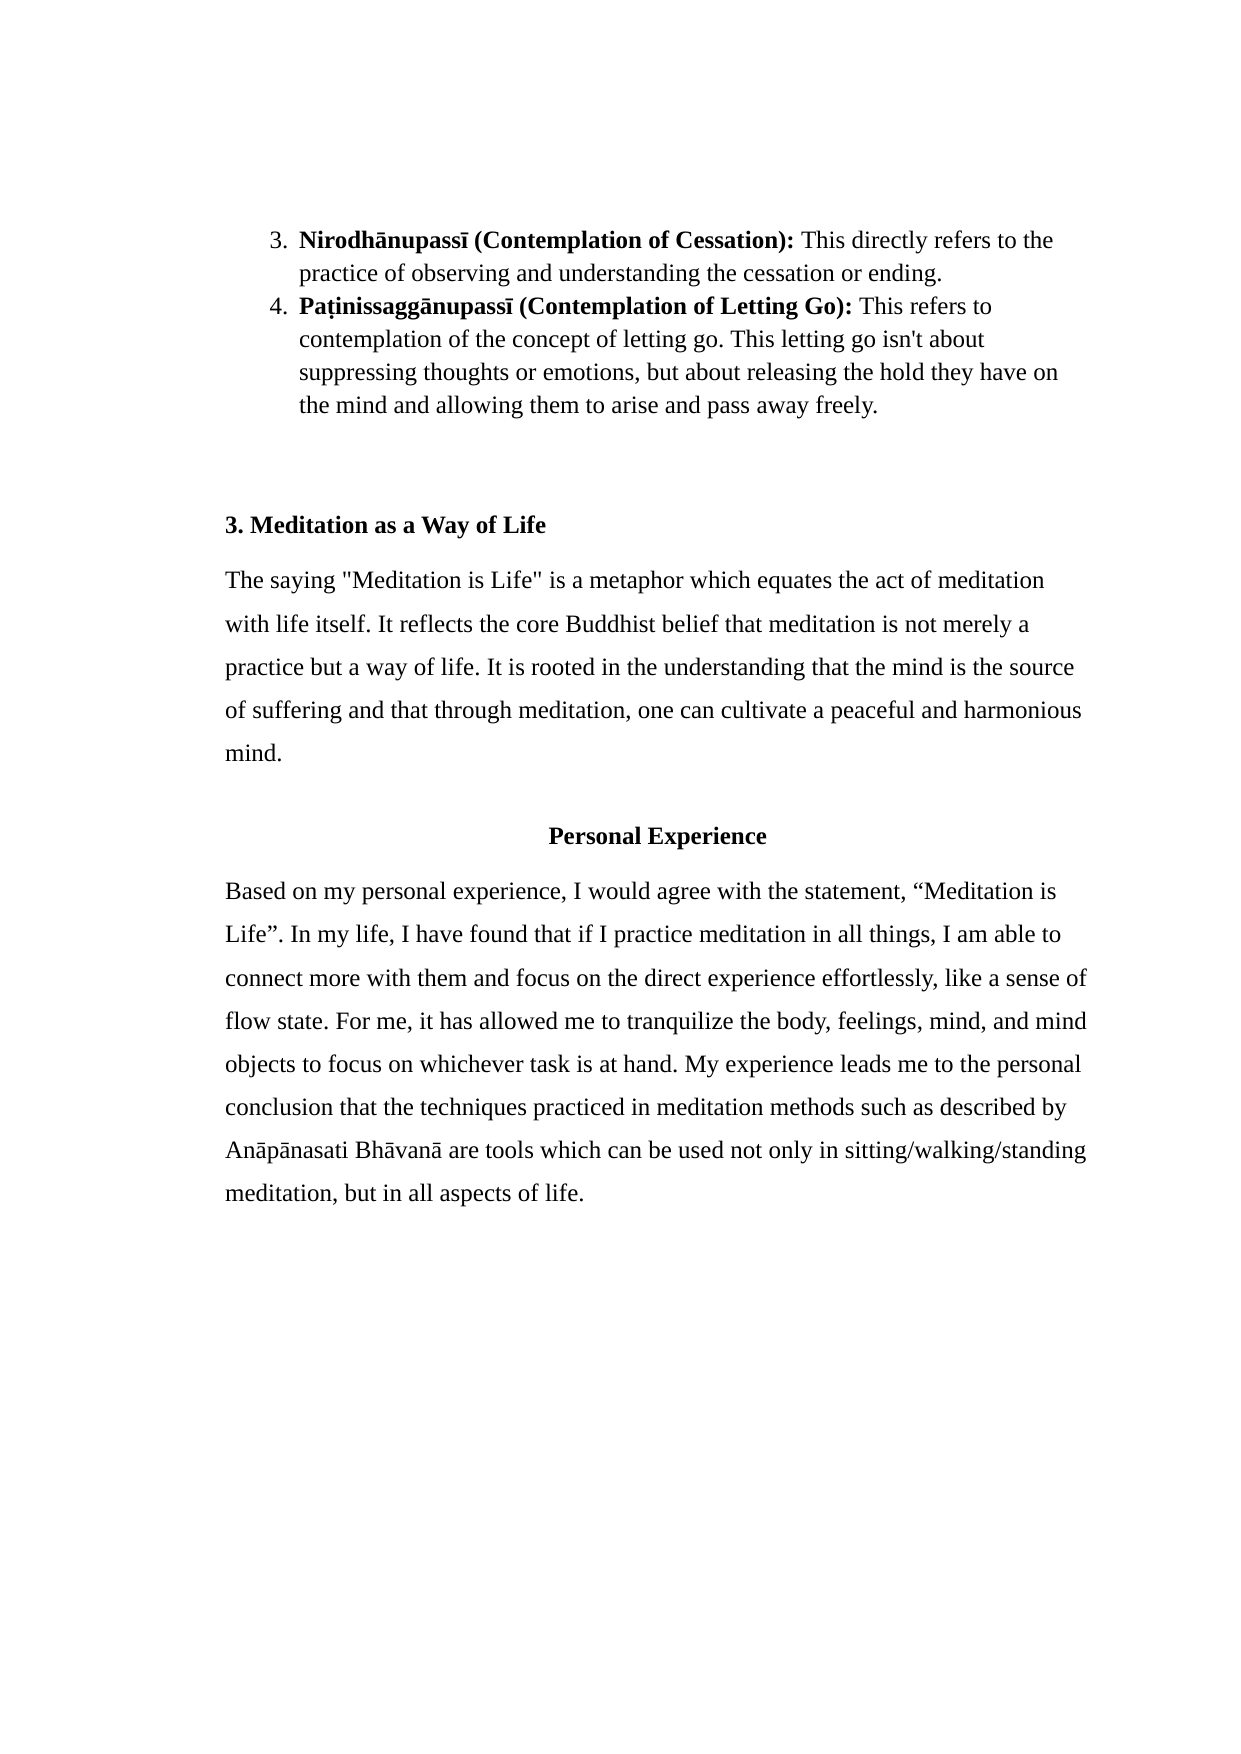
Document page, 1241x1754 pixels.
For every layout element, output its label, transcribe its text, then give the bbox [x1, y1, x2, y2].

subtitle Personal Experience [225, 821, 1090, 849]
text The saying "Meditation is Life" is a metaphor which equates the act of meditation with life itself. It reflects the core Buddhist belief that meditation is not merely a practice but a way of life. It is rooted in the understanding that the mind is the source of suffering and that through meditation, one can cultivate a peaceful and harmonious mind. [225, 566, 1090, 767]
list Paṭinissaggānupassī (Contemplation of Letting Go): This refers to contemplation of the concept of letting go. This letting go isn't about suppressing thoughts or emotions, but about releasing the hold they have on the mind and allowing them to arise and pass away freely. [269, 291, 1090, 419]
text Based on my personal experience, I would agree with the statement, “Meditation is Life”. In my life, I have found that if I practice meditation in all things, I am able to connect more with them and focus on the direct experience effortlessly, like a sense of flow state. For me, it has allowed me to tranquilize the body, feelings, mind, and mind objects to focus on whichever task is at hand. My experience leads me to the personal conclusion that the techniques practiced in meditation methods such as described by Anāpānasati Bhāvanā are tools which can be used not only in sitting/walking/standing meditation, but in all aspects of life. [225, 876, 1090, 1207]
subtitle 3. Meditation as a Way of Life [225, 510, 1090, 539]
list Nirodhānupassī (Contemplation of Cessation): This directly refers to the practice of observing and understanding the cessation or ending. [269, 225, 1090, 287]
